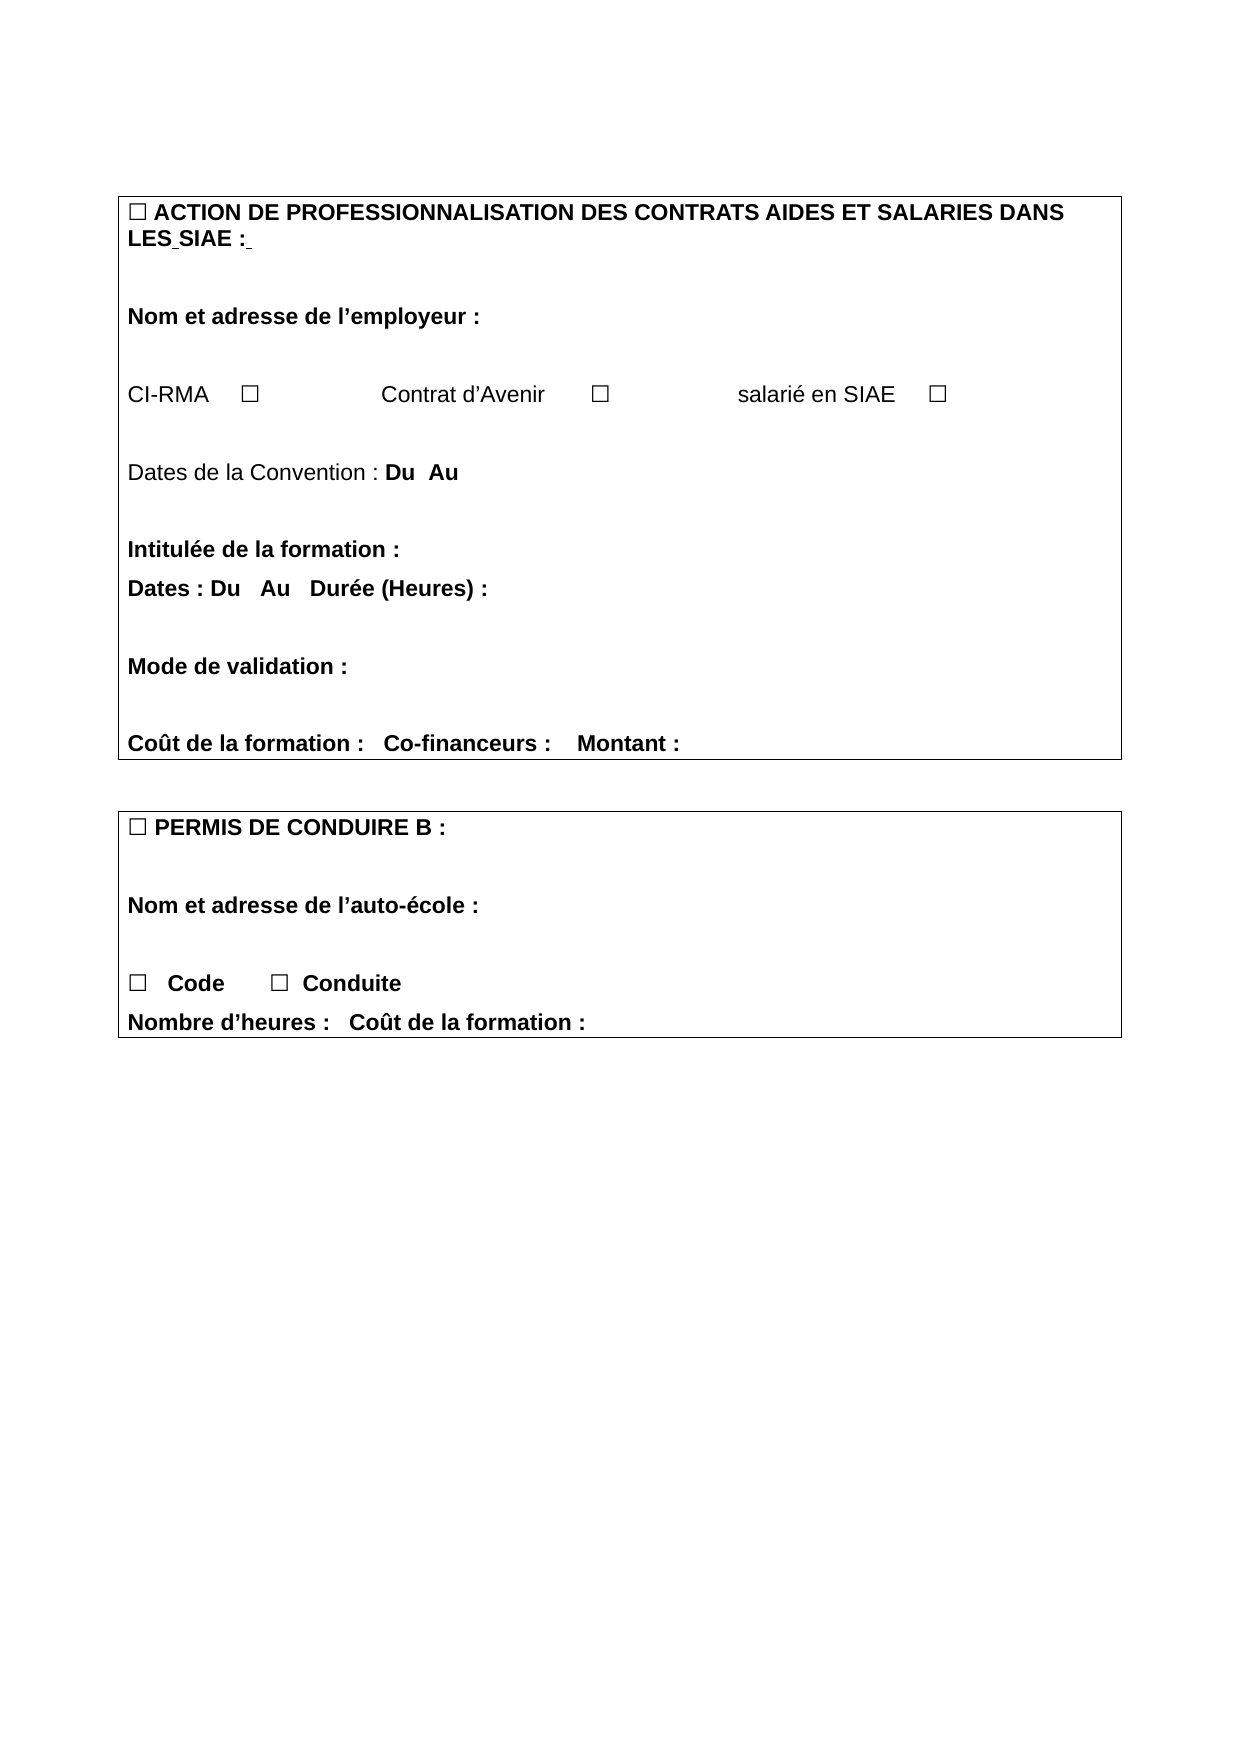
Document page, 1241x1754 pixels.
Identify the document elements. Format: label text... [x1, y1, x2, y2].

text ☐ Code ☐ Conduite [119, 967, 1121, 996]
text Intitulée de la formation : [119, 533, 1121, 562]
text Mode de validation : [119, 649, 1121, 679]
text Nombre d’heures : Coût de la formation : [119, 1006, 1121, 1037]
text ☐ PERMIS DE CONDUIRE B : [119, 812, 1121, 841]
text Dates : Du Au Durée (Heures) : [119, 572, 1121, 601]
text Dates de la Convention : Du Au [119, 455, 1121, 485]
text CI-RMA ☐ Contrat d’Avenir ☐ salarié en SIAE ☐ [119, 378, 1121, 407]
text Nom et adresse de l’employeur : [119, 300, 1121, 329]
text Coût de la formation : Co-financeurs : Montant : [119, 727, 1121, 759]
text ☐ ACTION DE PROFESSIONNALISATION DES CONTRATS AIDES ET SALARIES DANS LES SIAE : [119, 197, 1121, 252]
text Nom et adresse de l’auto-école : [119, 889, 1121, 918]
